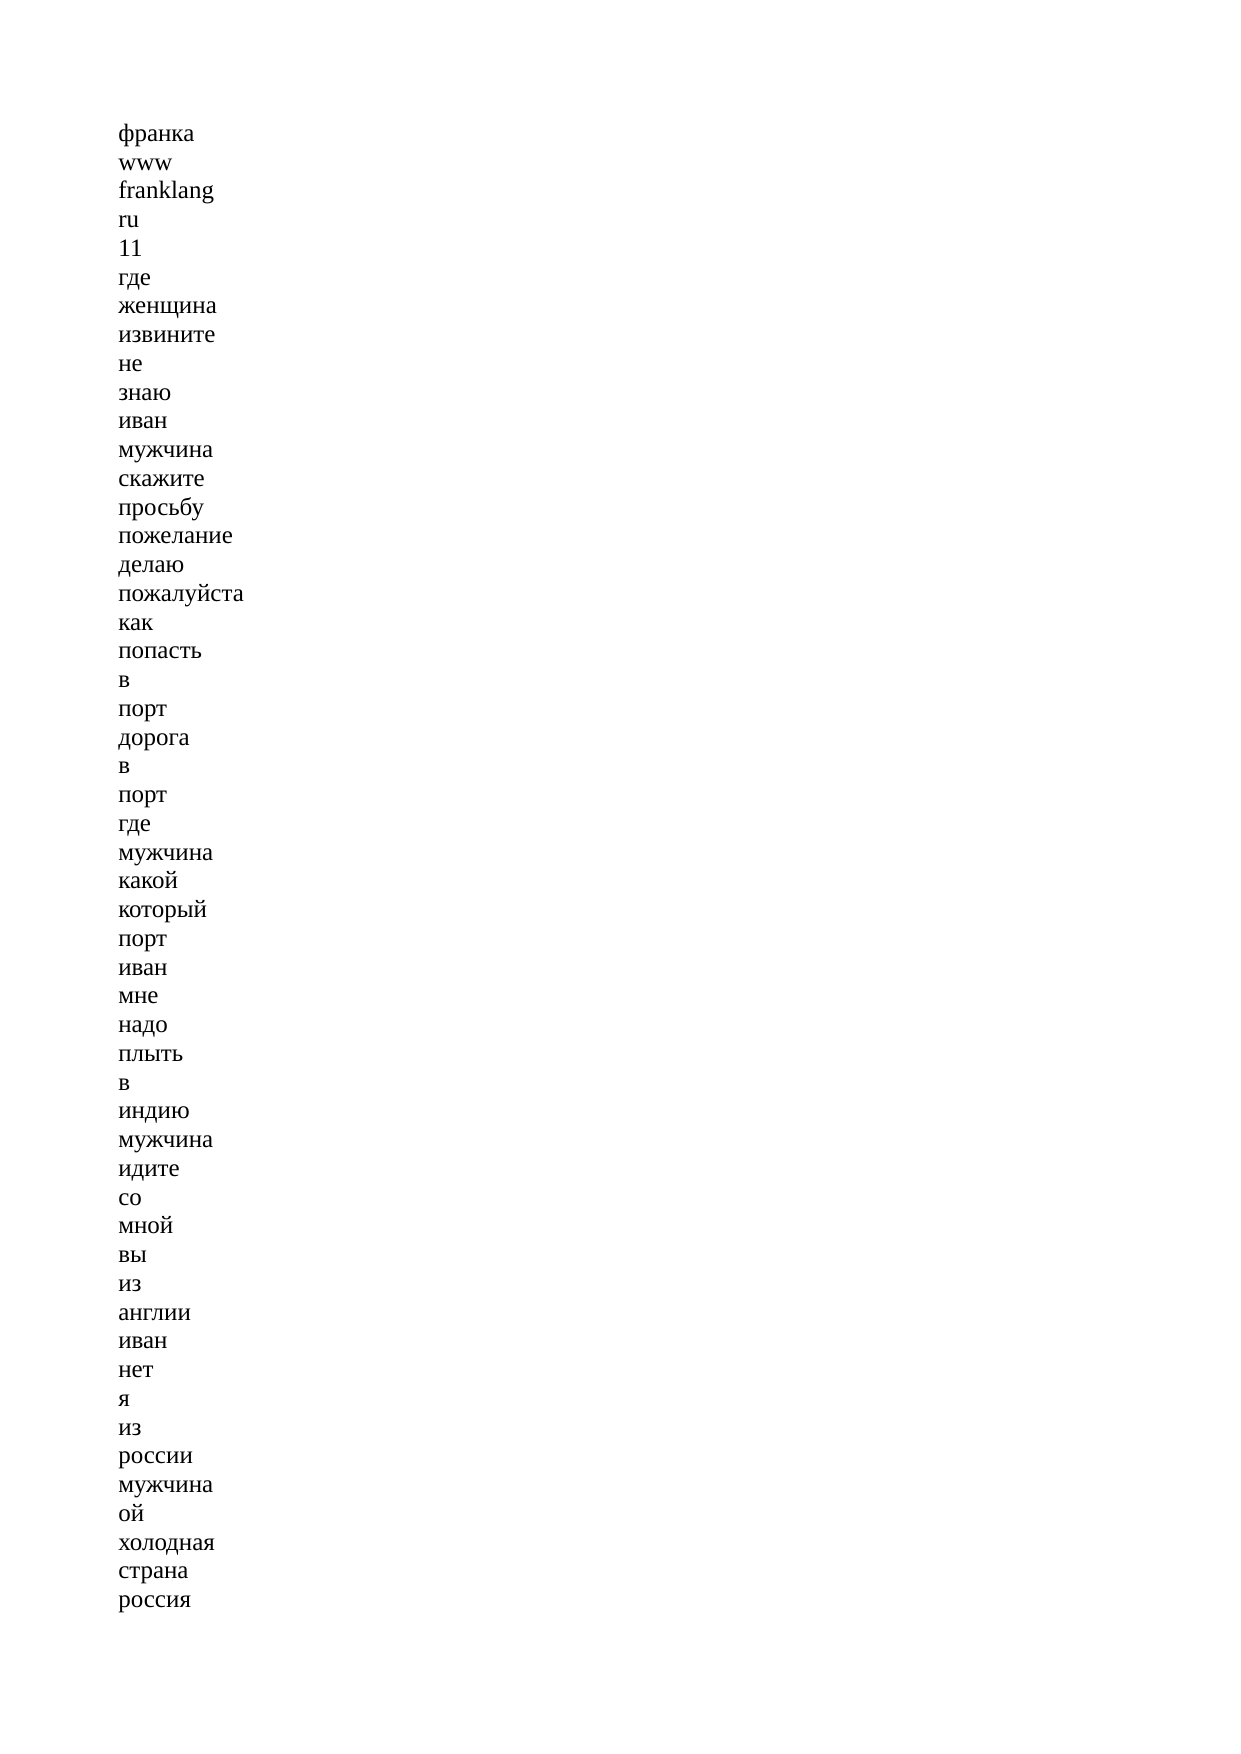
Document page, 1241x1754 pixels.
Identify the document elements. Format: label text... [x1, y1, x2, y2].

text из [118, 1412, 1122, 1441]
text который [118, 894, 1122, 923]
text англии [118, 1297, 1122, 1326]
text россия [118, 1584, 1122, 1613]
text плыть [118, 1038, 1122, 1067]
text ой [118, 1498, 1122, 1527]
text в [118, 751, 1122, 779]
text пожалуйста [118, 578, 1122, 607]
text я [118, 1383, 1122, 1412]
text скажите [118, 463, 1122, 492]
text извините [118, 319, 1122, 348]
text дорога [118, 722, 1122, 751]
text из [118, 1268, 1122, 1297]
text делаю [118, 549, 1122, 578]
text порт [118, 779, 1122, 808]
text в [118, 664, 1122, 693]
text мужчина [118, 1124, 1122, 1153]
text мужчина [118, 837, 1122, 866]
text порт [118, 693, 1122, 722]
text россии [118, 1441, 1122, 1469]
text иван [118, 952, 1122, 981]
text мной [118, 1211, 1122, 1239]
text нет [118, 1354, 1122, 1383]
text как [118, 607, 1122, 636]
text где [118, 262, 1122, 291]
text где [118, 808, 1122, 837]
text вы [118, 1239, 1122, 1268]
text www [118, 147, 1122, 176]
text пожелание [118, 521, 1122, 549]
text просьбу [118, 492, 1122, 521]
text мне [118, 981, 1122, 1009]
text ru [118, 204, 1122, 233]
text женщина [118, 291, 1122, 319]
text franklang [118, 176, 1122, 204]
text 11 [118, 233, 1122, 262]
text не [118, 348, 1122, 377]
text франка [118, 118, 1122, 147]
text мужчина [118, 434, 1122, 463]
text холодная [118, 1527, 1122, 1556]
text иван [118, 1326, 1122, 1354]
text попасть [118, 636, 1122, 664]
text знаю [118, 377, 1122, 406]
text порт [118, 923, 1122, 952]
text надо [118, 1009, 1122, 1038]
text со [118, 1182, 1122, 1211]
text идите [118, 1153, 1122, 1182]
text индию [118, 1096, 1122, 1124]
text какой [118, 866, 1122, 894]
text в [118, 1067, 1122, 1096]
text иван [118, 406, 1122, 434]
text страна [118, 1556, 1122, 1584]
text мужчина [118, 1469, 1122, 1498]
